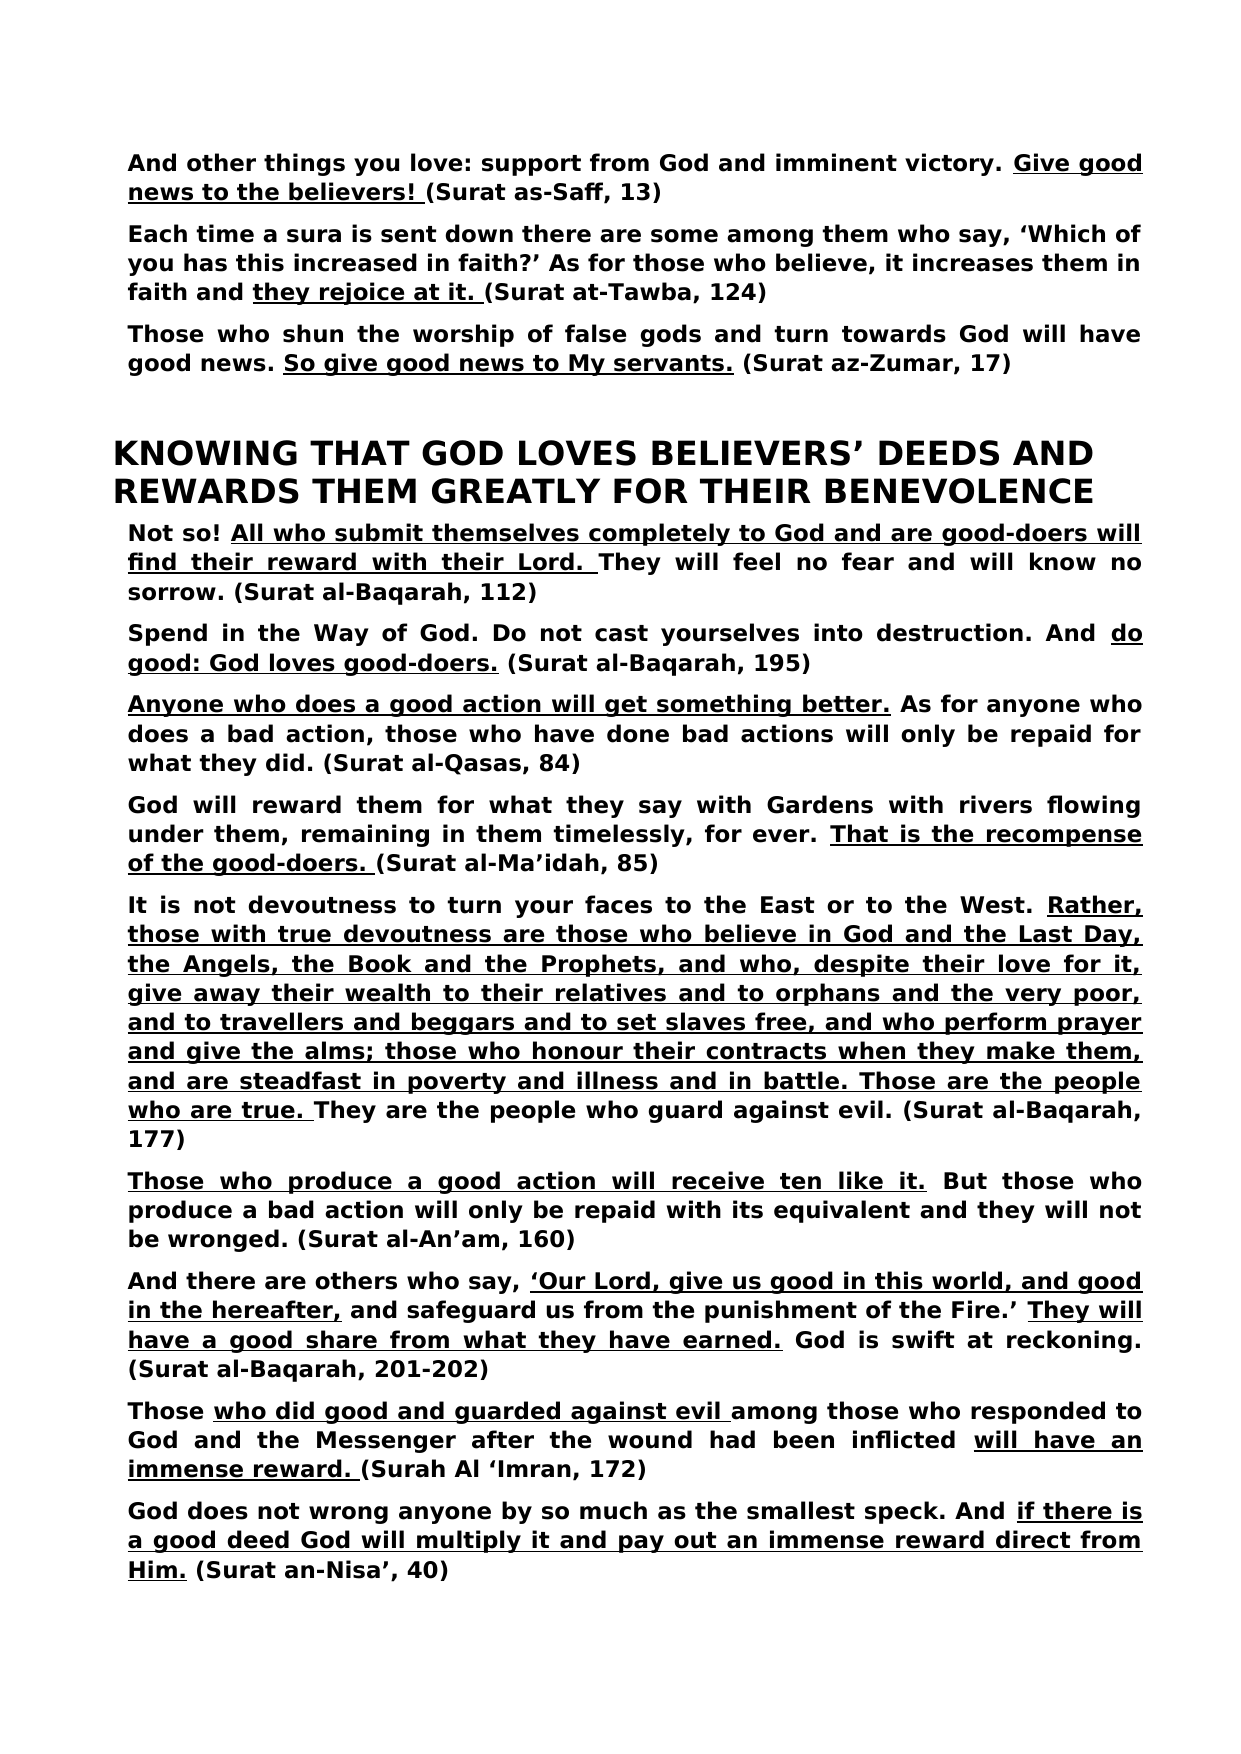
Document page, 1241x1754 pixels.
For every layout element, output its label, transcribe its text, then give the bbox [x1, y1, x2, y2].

text Spend in the Way of God. Do not cast yourselves into destruction. And do good: God loves good-doers. (Surat al-Baqarah, 195) [127, 621, 1143, 676]
text And there are others who say, ‘Our Lord, give us good in this world, and good in the hereafter, and safeguard us from the punishment of the Fire.’ They will have a good share from what they have earned. God is swift at reckoning. (Surat al-Baqarah, 201-202) [127, 1268, 1143, 1383]
text Him. (Surat an-Nisa’, 40) [127, 1552, 1143, 1583]
text Anyone who does a good action will get something better. As for anyone who does a bad action, those who have done bad actions will only be repaid for what they did. (Surat al-Qasas, 84) [127, 692, 1143, 777]
subtitle KNOWING THAT GOD LOVES BELIEVERS’ DEEDS AND REWARDS THEM GREATLY FOR THEIR BENEVOLENCE [112, 434, 1165, 512]
text Those who did good and guarded against evil among those who responded to God and the Messenger after the wound had been inflicted will have an immense reward. (Surah Al ‘Imran, 172) [127, 1398, 1143, 1483]
text Those who produce a good action will receive ten like it. But those who produce a bad action will only be repaid with its equivalent and they will not be wronged. (Surat al-An’am, 160) [127, 1168, 1143, 1253]
text Not so! All who submit themselves completely to God and are good-doers will find their reward with their Lord. They will feel no fear and will know no sorrow. (Surat al-Baqarah, 112) [127, 520, 1143, 605]
text And other things you love: support from God and imminent victory. Give good news to the believers! (Surat as-Saff, 13) [127, 150, 1143, 206]
text and are steadfast in poverty and illness and in battle. Those are the people who are true. They are the people who guard against evil. (Surat al-Baqarah, 177) [127, 1062, 1143, 1153]
text Those who shun the worship of false gods and turn towards God will have good news. So give good news to My servants. (Surat az-Zumar, 17) [127, 321, 1143, 377]
text God will reward them for what they say with Gardens with rivers flowing under them, remaining in them timelessly, for ever. That is the recompense of the good-doers. (Surat al-Ma’idah, 85) [127, 792, 1143, 877]
text God does not wrong anyone by so much as the smallest speck. And if there is a good deed God will multiply it and pay out an immense reward direct from [127, 1498, 1143, 1551]
text and give the alms; those who honour their contracts when they make them, [127, 1033, 1143, 1061]
text It is not devoutness to turn your faces to the East or to the West. Rather, those with true devoutness are those who believe in God and the Last Day, [127, 892, 1143, 944]
text Each time a sura is sent down there are some among them who say, ‘Which of you has this increased in faith?’ As for those who believe, it increases them in faith and they rejoice at it. (Surat at-Tawba, 124) [127, 221, 1143, 306]
text the Angels, the Book and the Prophets, and who, despite their love for it, give away their wealth to their relatives and to orphans and the very poor, and to travellers and beggars and to set slaves free, and who perform prayer [127, 945, 1143, 1032]
